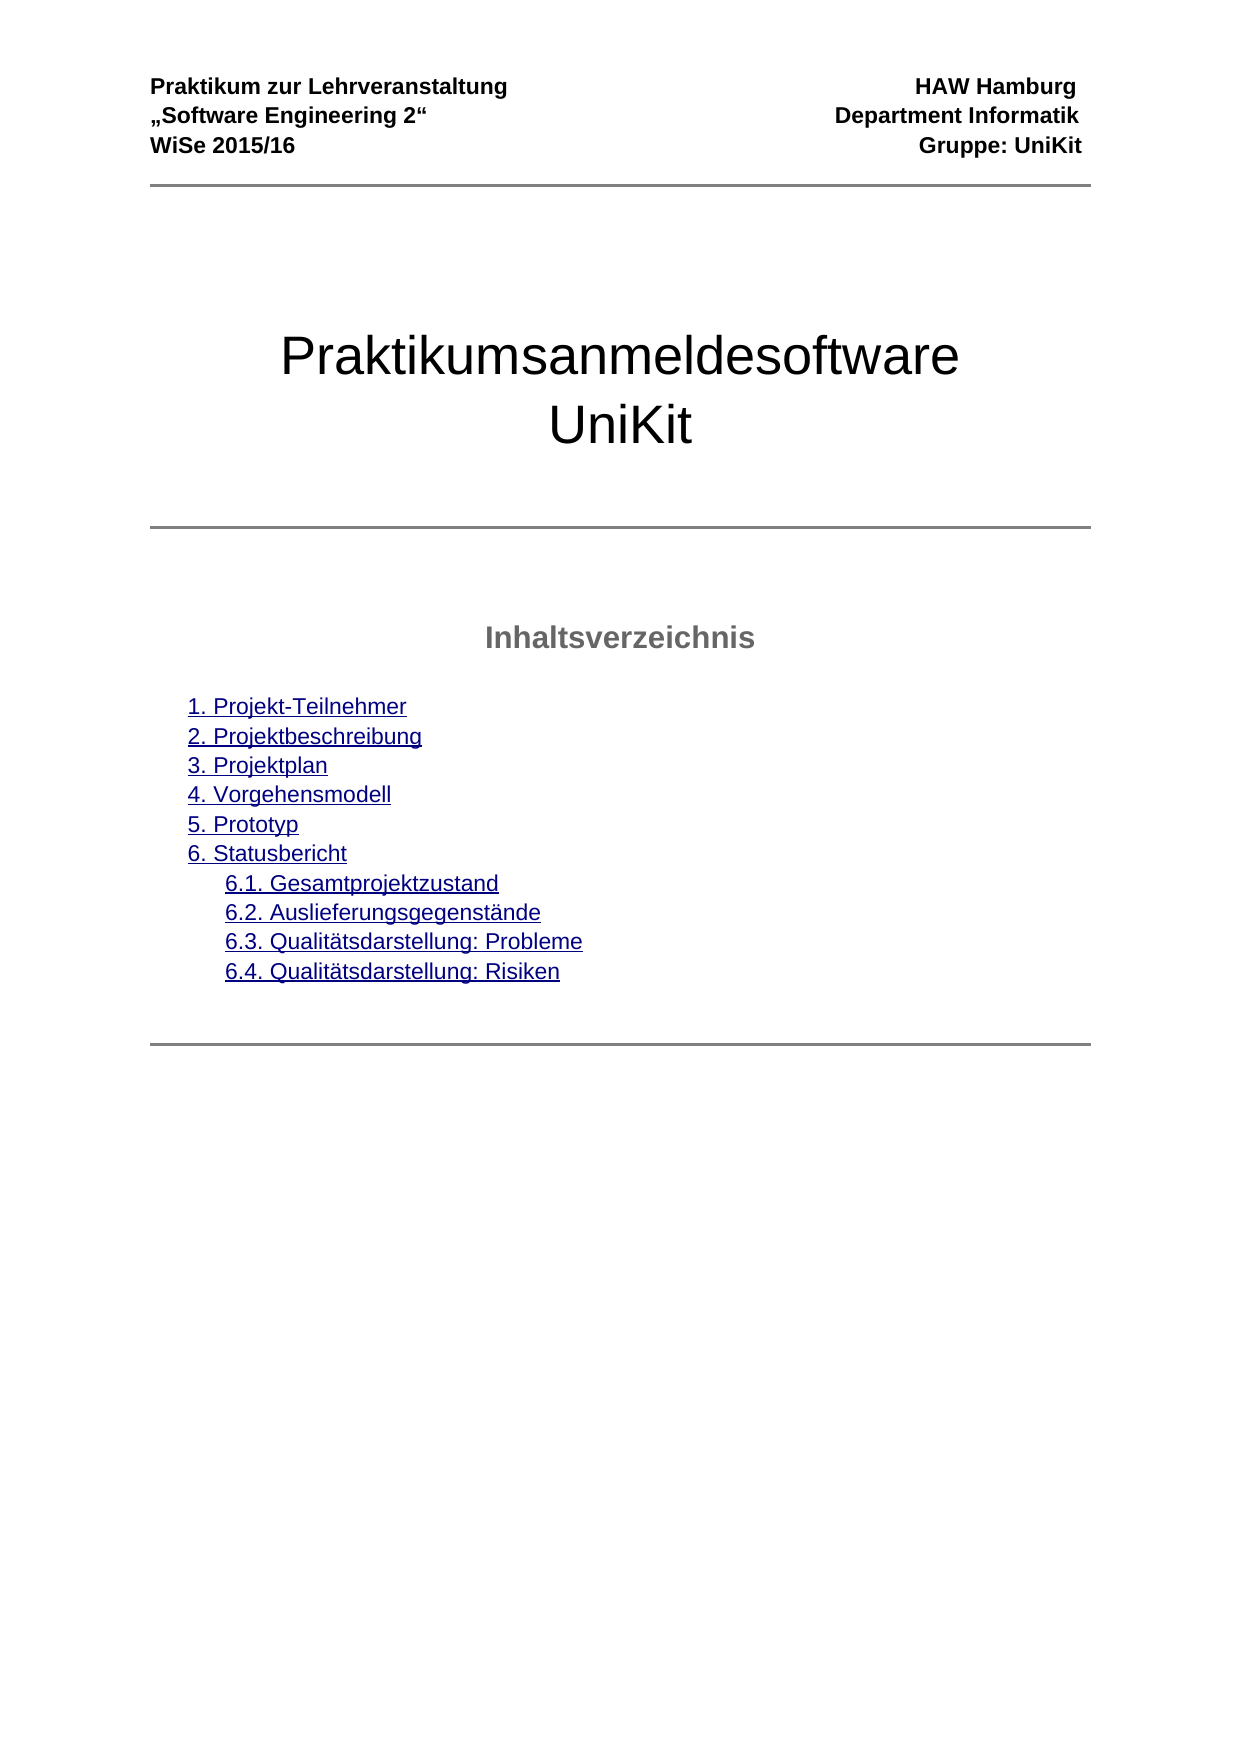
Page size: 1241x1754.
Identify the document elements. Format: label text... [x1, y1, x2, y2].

text 3. Projektplan [187, 753, 1091, 778]
text 4. Vorgehensmodell [187, 782, 1091, 808]
text 6.2. Auslieferungsgegenstände [225, 900, 1091, 925]
title Praktikumsanmeldesoftware UniKit [150, 325, 1091, 455]
text 1. Projekt-Teilnehmer [187, 694, 1091, 720]
text 2. Projektbeschreibung [187, 723, 1091, 749]
text 6. Statusbericht [187, 841, 1091, 867]
text 6.1. Gesamtprojektzustand [225, 870, 1091, 896]
text 5. Prototyp [187, 812, 1091, 837]
subtitle Inhaltsverzeichnis [150, 621, 1091, 656]
text 6.4. Qualitätsdarstellung: Risiken [225, 958, 1091, 984]
text 6.3. Qualitätsdarstellung: Probleme [225, 929, 1091, 955]
